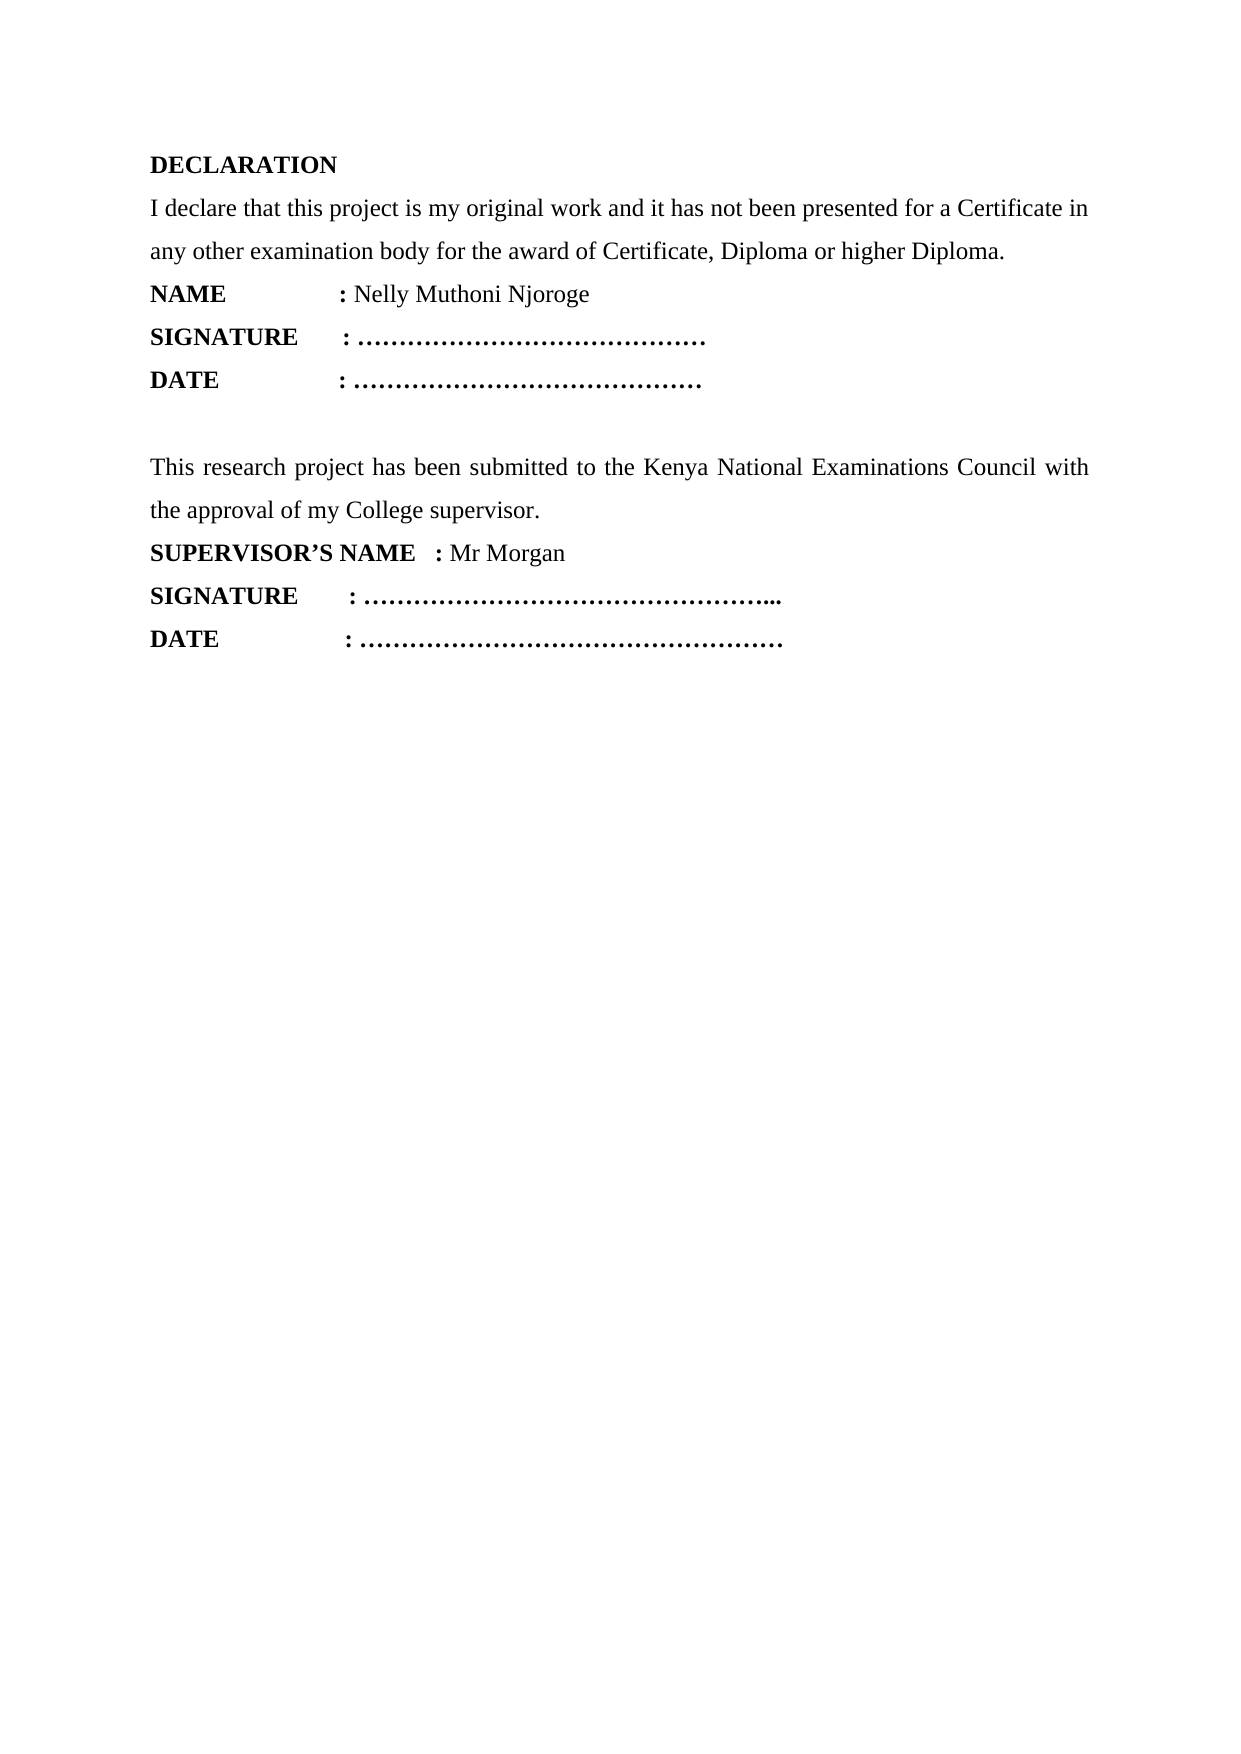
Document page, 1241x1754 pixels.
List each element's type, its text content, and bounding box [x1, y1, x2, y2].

text This research project has been submitted to the Kenya National Examinations Council with the approval of my College supervisor. [150, 452, 1090, 524]
text SIGNATURE : …………………………………… [150, 322, 1090, 351]
text NAME : Nelly Muthoni Njoroge [150, 279, 1090, 308]
text I declare that this project is my original work and it has not been presented for a Certificate in any other examination body for the award of Certificate, Diploma or higher Diploma. [150, 193, 1090, 265]
text SUPERVISOR’S NAME : Mr Morgan [150, 538, 1090, 567]
text DATE : …………………………………………… [150, 624, 1090, 653]
text DATE : …………………………………… [150, 366, 1090, 394]
text SIGNATURE : …………………………………………... [150, 581, 1090, 610]
subtitle DECLARATION [150, 150, 1090, 179]
